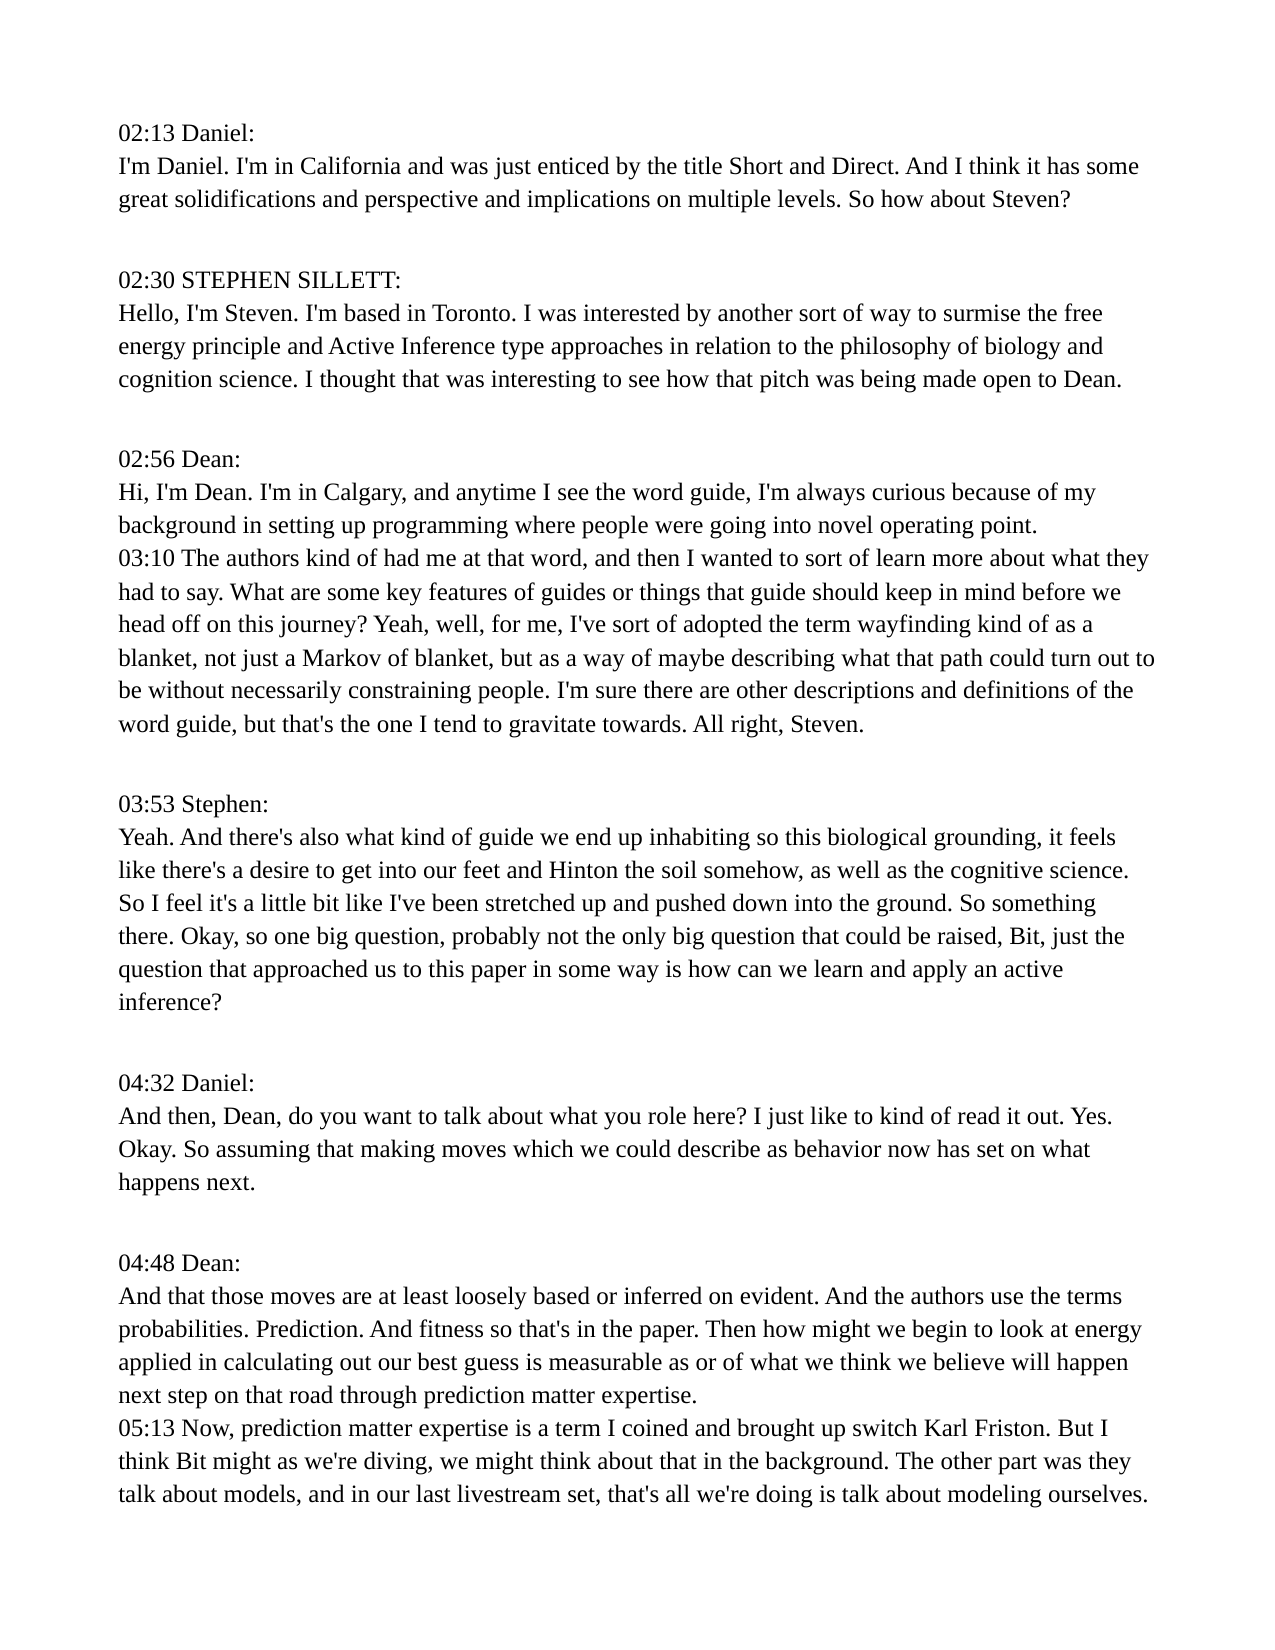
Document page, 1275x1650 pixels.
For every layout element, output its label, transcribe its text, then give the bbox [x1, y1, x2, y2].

text 02:30 STEPHEN SILLETT: Hello, I'm Steven. I'm based in Toronto. I was interested by another sort of way to surmise the free energy principle and Active Inference type approaches in relation to the philosophy of biology and cognition science. I thought that was interesting to see how that pitch was being made open to Dean. [118, 265, 1157, 426]
text 03:53 Stephen: Yeah. And there's also what kind of guide we end up inhabiting so this biological grounding, it feels like there's a desire to get into our feet and Hinton the soil somehow, as well as the cognitive science. So I feel it's a little bit like I've been stretched up and pushed down into the ground. So something there. Okay, so one big question, probably not the only big question that could be raised, Bit, just the question that approached us to this paper in some way is how can we learn and apply an active inference? [118, 789, 1157, 1049]
text 02:13 Daniel: I'm Daniel. I'm in California and was just enticed by the title Short and Direct. And I think it has some great solidifications and perspective and implications on multiple levels. So how about Steven? [118, 118, 1157, 246]
text 04:32 Daniel: And then, Dean, do you want to talk about what you role here? I just like to kind of read it out. Yes. Okay. So assuming that making moves which we could describe as behavior now has set on what happens next. [118, 1068, 1157, 1229]
text 02:56 Dean: Hi, I'm Dean. I'm in Calgary, and anytime I see the word guide, I'm always curious because of my background in setting up programming where people were going into novel operating point. 03:10 The authors kind of had me at that word, and then I wanted to sort of learn more about what they had to say. What are some key features of guides or things that guide should keep in mind before we head off on this journey? Yeah, well, for me, I've sort of adopted the term wayfinding kind of as a blanket, not just a Markov of blanket, but as a way of maybe describing what that path could turn out to be without necessarily constraining people. I'm sure there are other descriptions and definitions of the word guide, but that's the one I tend to gravitate towards. All right, Steven. [118, 444, 1157, 770]
text 04:48 Dean: And that those moves are at least loosely based or inferred on evident. And the authors use the terms probabilities. Prediction. And fitness so that's in the paper. Then how might we begin to look at energy applied in calculating out our best guess is measurable as or of what we think we believe will happen next step on that road through prediction matter expertise. 05:13 Now, prediction matter expertise is a term I coined and brought up switch Karl Friston. But I think Bit might as we're diving, we might think about that in the background. The other part was they talk about models, and in our last livestream set, that's all we're doing is talk about modeling ourselves. [118, 1248, 1157, 1508]
